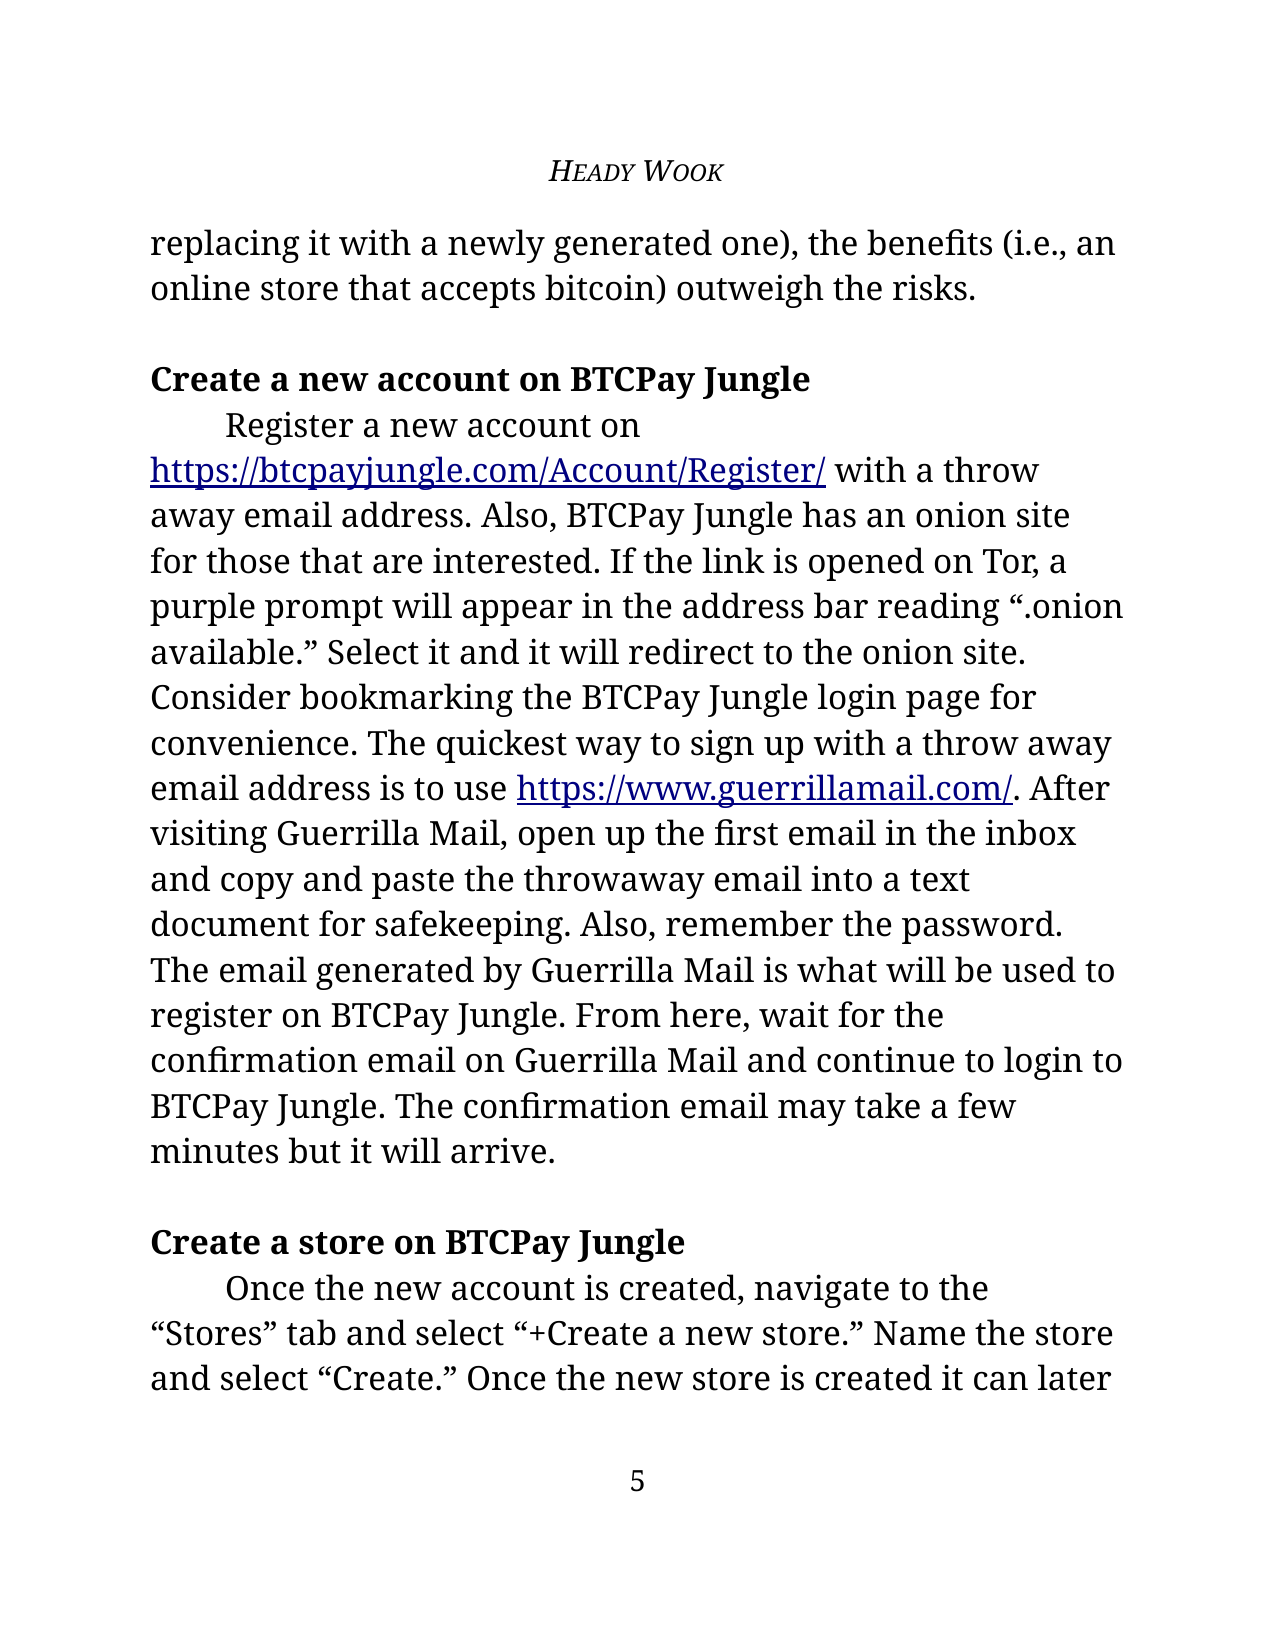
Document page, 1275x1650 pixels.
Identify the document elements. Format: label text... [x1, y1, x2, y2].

text Create a new account on BTCPay Jungle [150, 356, 1125, 401]
text Once the new account is created, navigate to the “Stores” tab and select “+Create a new store.” Name the store and select “Create.” Once the new store is created it can later [150, 1264, 1125, 1401]
text Create a store on BTCPay Jungle [150, 1219, 1125, 1264]
text replacing it with a newly generated one), the benefits (i.e., an online store that accepts bitcoin) outweigh the risks. [150, 220, 1125, 311]
text Register a new account on https://btcpayjungle.com/Account/Register/ with a throw away email address. Also, BTCPay Jungle has an onion site for those that are interested. If the link is opened on Tor, a purple prompt will appear in the address bar reading “.onion available.” Select it and it will redirect to the onion site. Consider bookmarking the BTCPay Jungle login page for convenience. The quickest way to sign up with a throw away email address is to use https://www.guerrillamail.com/. After visiting Guerrilla Mail, open up the first email in the inbox and copy and paste the throwaway email into a text document for safekeeping. Also, remember the password. The email generated by Guerrilla Mail is what will be used to register on BTCPay Jungle. From here, wait for the confirmation email on Guerrilla Mail and continue to login to BTCPay Jungle. The confirmation email may take a few minutes but it will arrive. [150, 401, 1125, 1173]
